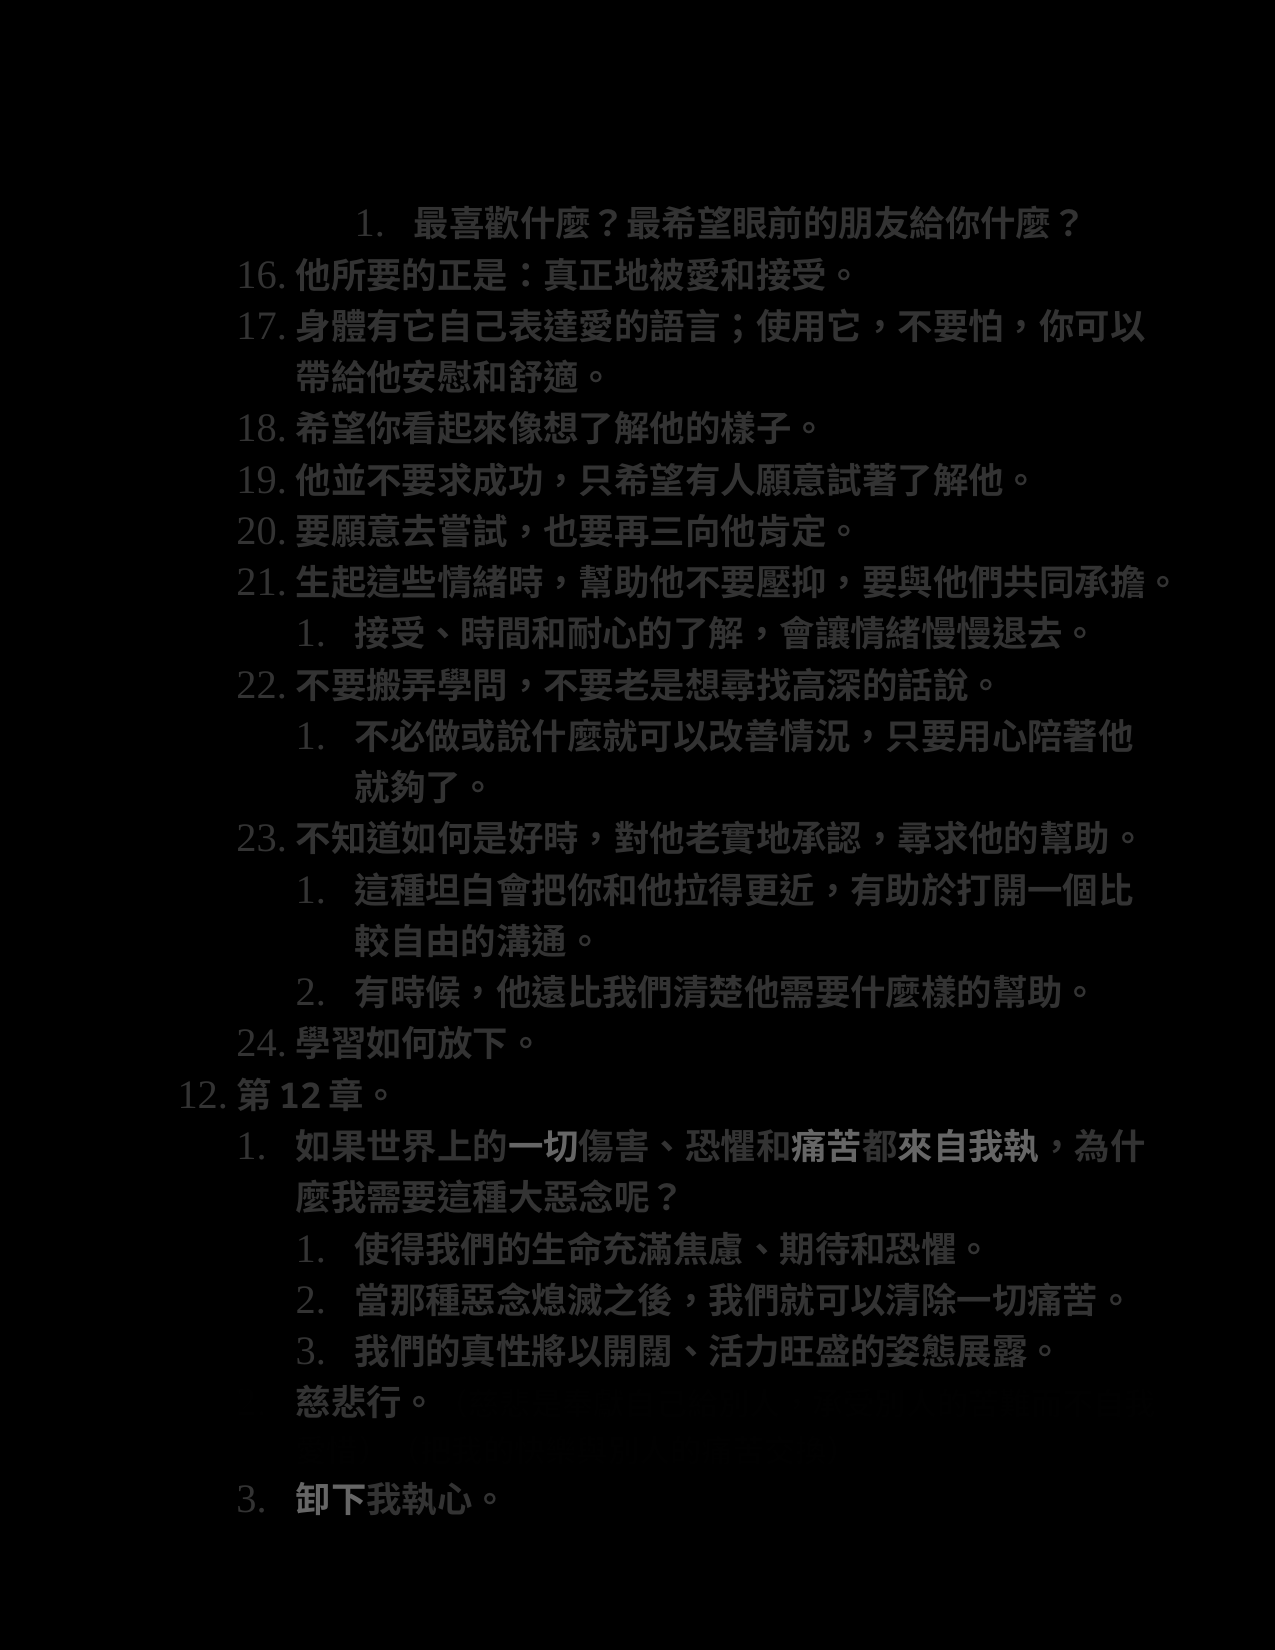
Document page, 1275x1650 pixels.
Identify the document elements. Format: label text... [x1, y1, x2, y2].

list 不知道如何是好時，對他老實地承認，尋求他的幫助。 [236, 811, 1157, 862]
list 接受、時間和耐心的了解，會讓情緒慢慢退去。 [295, 606, 1157, 657]
list 他並不要求成功，只希望有人願意試著了解他。 [236, 452, 1157, 503]
list 他所要的正是：真正地被愛和接受。 [236, 247, 1157, 298]
list 使得我們的生命充滿焦慮、期待和恐懼。 [295, 1221, 1157, 1272]
list 這種坦白會把你和他拉得更近，有助於打開一個比較自由的溝通。 [295, 862, 1157, 964]
list 要願意去嘗試，也要再三向他肯定。 [236, 503, 1157, 554]
list 身體有它自己表達愛的語言；使用它，不要怕，你可以帶給他安慰和舒適。 [236, 298, 1157, 401]
list 生起這些情緒時，幫助他不要壓抑，要與他們共同承擔。 [236, 554, 1157, 606]
list 如果世界上的一切傷害、恐懼和痛苦都來自我執，為什麼我需要這種大惡念呢？ [236, 1118, 1157, 1221]
list 不必做或說什麼就可以改善情況，只要用心陪著他就夠了。 [295, 708, 1157, 811]
list 卸下我執心。 [236, 1471, 1157, 1522]
list 最喜歡什麼？最希望眼前的朋友給你什麼？ [354, 196, 1157, 247]
list 希望你看起來像想了解他的樣子。 [236, 401, 1157, 452]
list 有時候，他遠比我們清楚他需要什麼樣的幫助。 [295, 964, 1157, 1016]
list 慈悲行。（慈悲是奉獻自己給別人，承受別人的苦難而不自我愛惜）（把我的快樂與別人的痛苦交換） [236, 1375, 1157, 1471]
list 學習如何放下。 [236, 1016, 1157, 1067]
list 當那種惡念熄滅之後，我們就可以清除一切痛苦。 [295, 1272, 1157, 1323]
list 我們的真性將以開闊、活力旺盛的姿態展露。 [295, 1323, 1157, 1375]
list 第12章。 [177, 1067, 1157, 1118]
list 不要搬弄學問，不要老是想尋找高深的話說。 [236, 657, 1157, 708]
